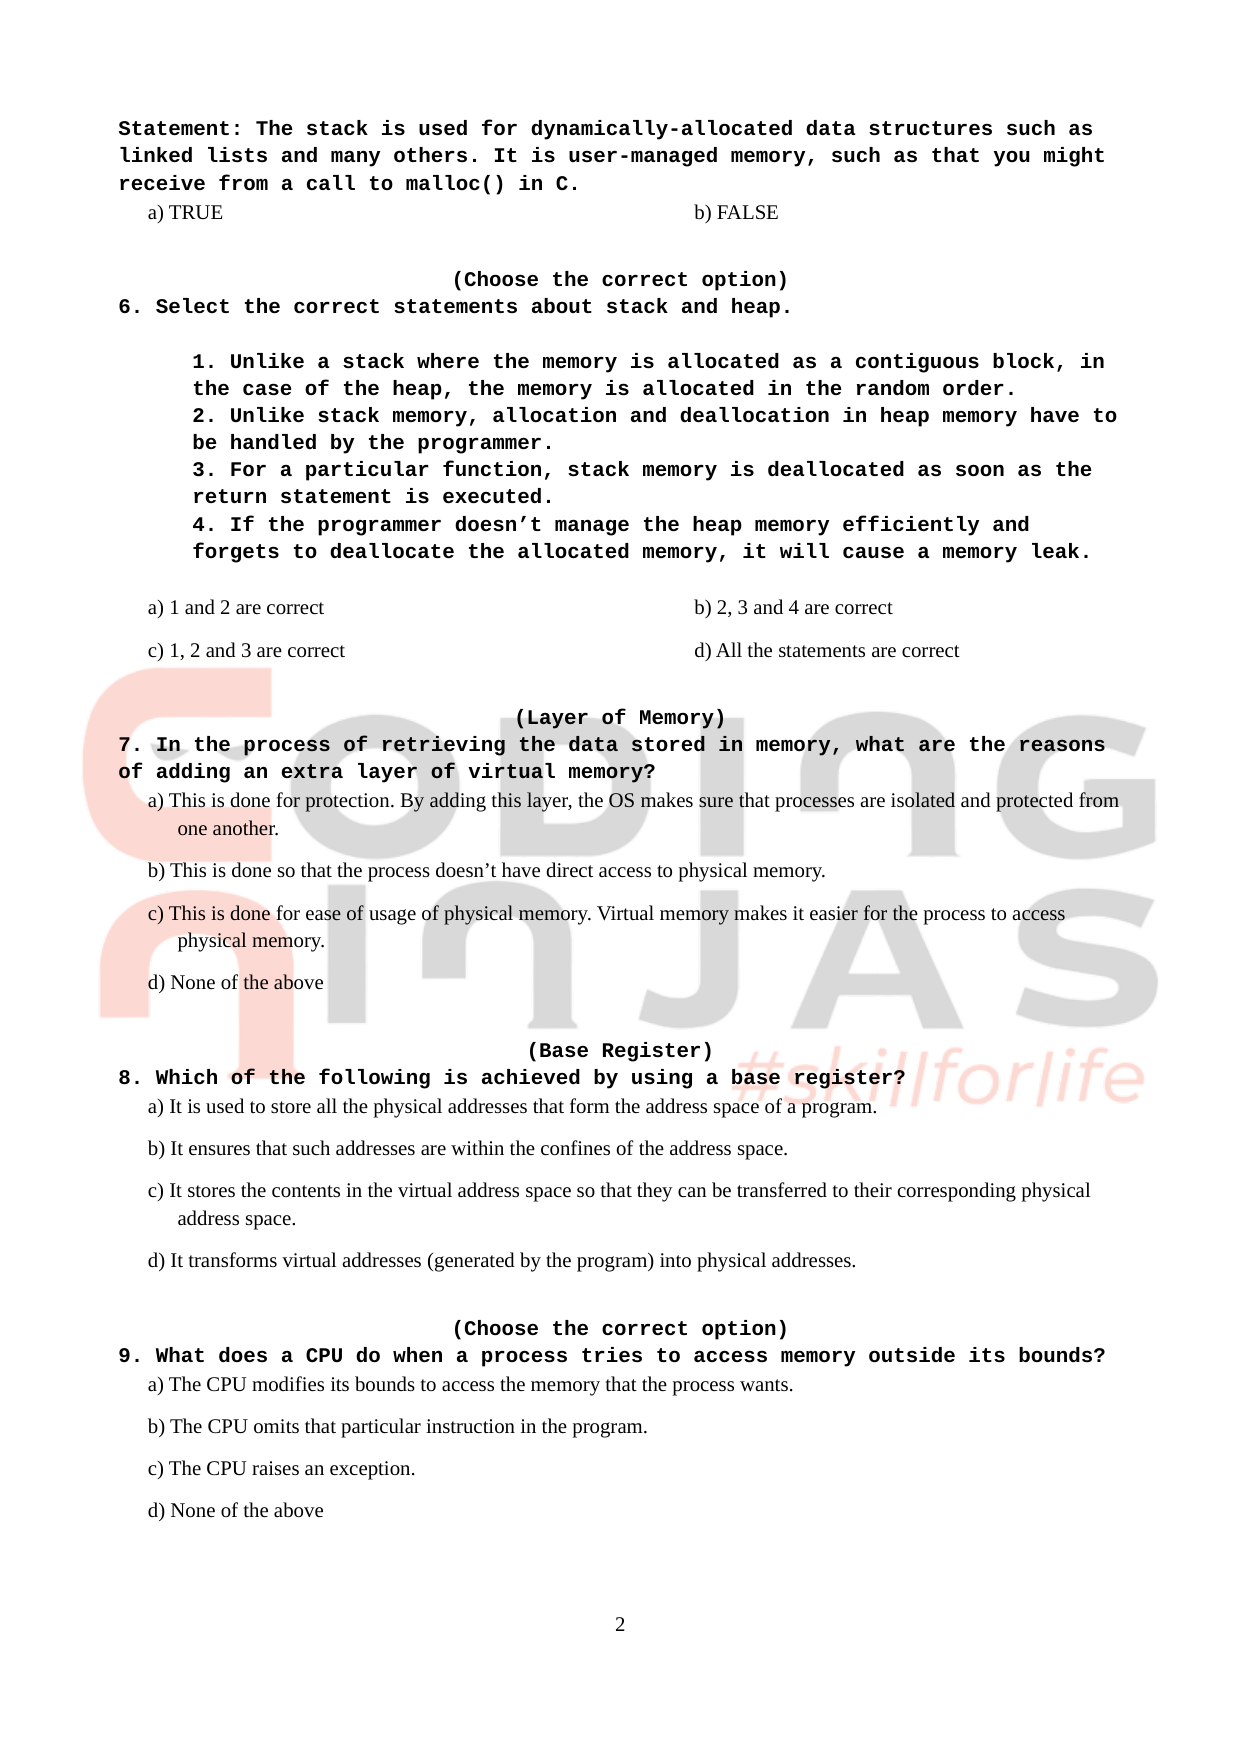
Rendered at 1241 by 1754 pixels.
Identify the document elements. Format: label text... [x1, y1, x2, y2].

text (Choose the correct option) [118, 1317, 1122, 1341]
text d) None of the above [148, 1498, 1122, 1522]
text (Layer of Memory) [118, 707, 1122, 731]
text 4. If the programmer doesn’t manage the heap memory efficiently and forgets to deallocate the allocated memory, it will cause a memory leak. [192, 514, 1122, 564]
text c) It stores the contents in the virtual address space so that they can be transferred to their corresponding physical address space. [148, 1178, 1122, 1230]
text a) 1 and 2 are correct b) 2, 3 and 4 are correct [148, 595, 1122, 619]
text a) TRUE b) FALSE [148, 200, 1122, 224]
text Statement: The stack is used for dynamically-allocated data structures such as linked lists and many others. It is user-managed memory, such as that you might receive from a call to malloc() in C. [118, 118, 1122, 196]
text c) This is done for ease of usage of physical memory. Virtual memory makes it easier for the process to access physical memory. [148, 900, 1122, 952]
text (Choose the correct option) [118, 269, 1122, 293]
text 8. Which of the following is achieved by using a base register? [118, 1067, 1122, 1090]
text c) 1, 2 and 3 are correct d) All the statements are correct [148, 637, 1122, 662]
text a) The CPU modifies its bounds to access the memory that the process wants. [148, 1372, 1122, 1396]
text a) It is used to store all the physical addresses that form the address space of a program. [148, 1094, 1122, 1118]
text 2. Unlike stack memory, allocation and deallocation in heap memory have to be handled by the programmer. [192, 405, 1122, 456]
text b) The CPU omits that particular instruction in the program. [148, 1414, 1122, 1438]
text 1. Unlike a stack where the memory is allocated as a contiguous block, in the case of the heap, the memory is allocated in the random order. [192, 351, 1122, 401]
text c) The CPU raises an exception. [148, 1456, 1122, 1480]
text 3. For a particular function, stack memory is deallocated as soon as the return statement is executed. [192, 459, 1122, 510]
text 7. In the process of retrieving the data stored in memory, what are the reasons of adding an extra layer of virtual memory? [118, 734, 1122, 785]
text d) None of the above [148, 970, 1122, 994]
text b) It ensures that such addresses are within the confines of the address space. [148, 1136, 1122, 1160]
text b) This is done so that the process doesn’t have direct access to physical memory. [148, 858, 1122, 882]
text 6. Select the correct statements about stack and heap. [118, 296, 1122, 320]
text a) This is done for protection. By adding this layer, the OS makes sure that processes are isolated and protected from one another. [148, 788, 1122, 840]
text d) It transforms virtual addresses (generated by the program) into physical addresses. [148, 1248, 1122, 1272]
text 9. What does a CPU do when a process tries to access memory outside its bounds? [118, 1345, 1122, 1368]
text (Base Register) [118, 1039, 1122, 1063]
